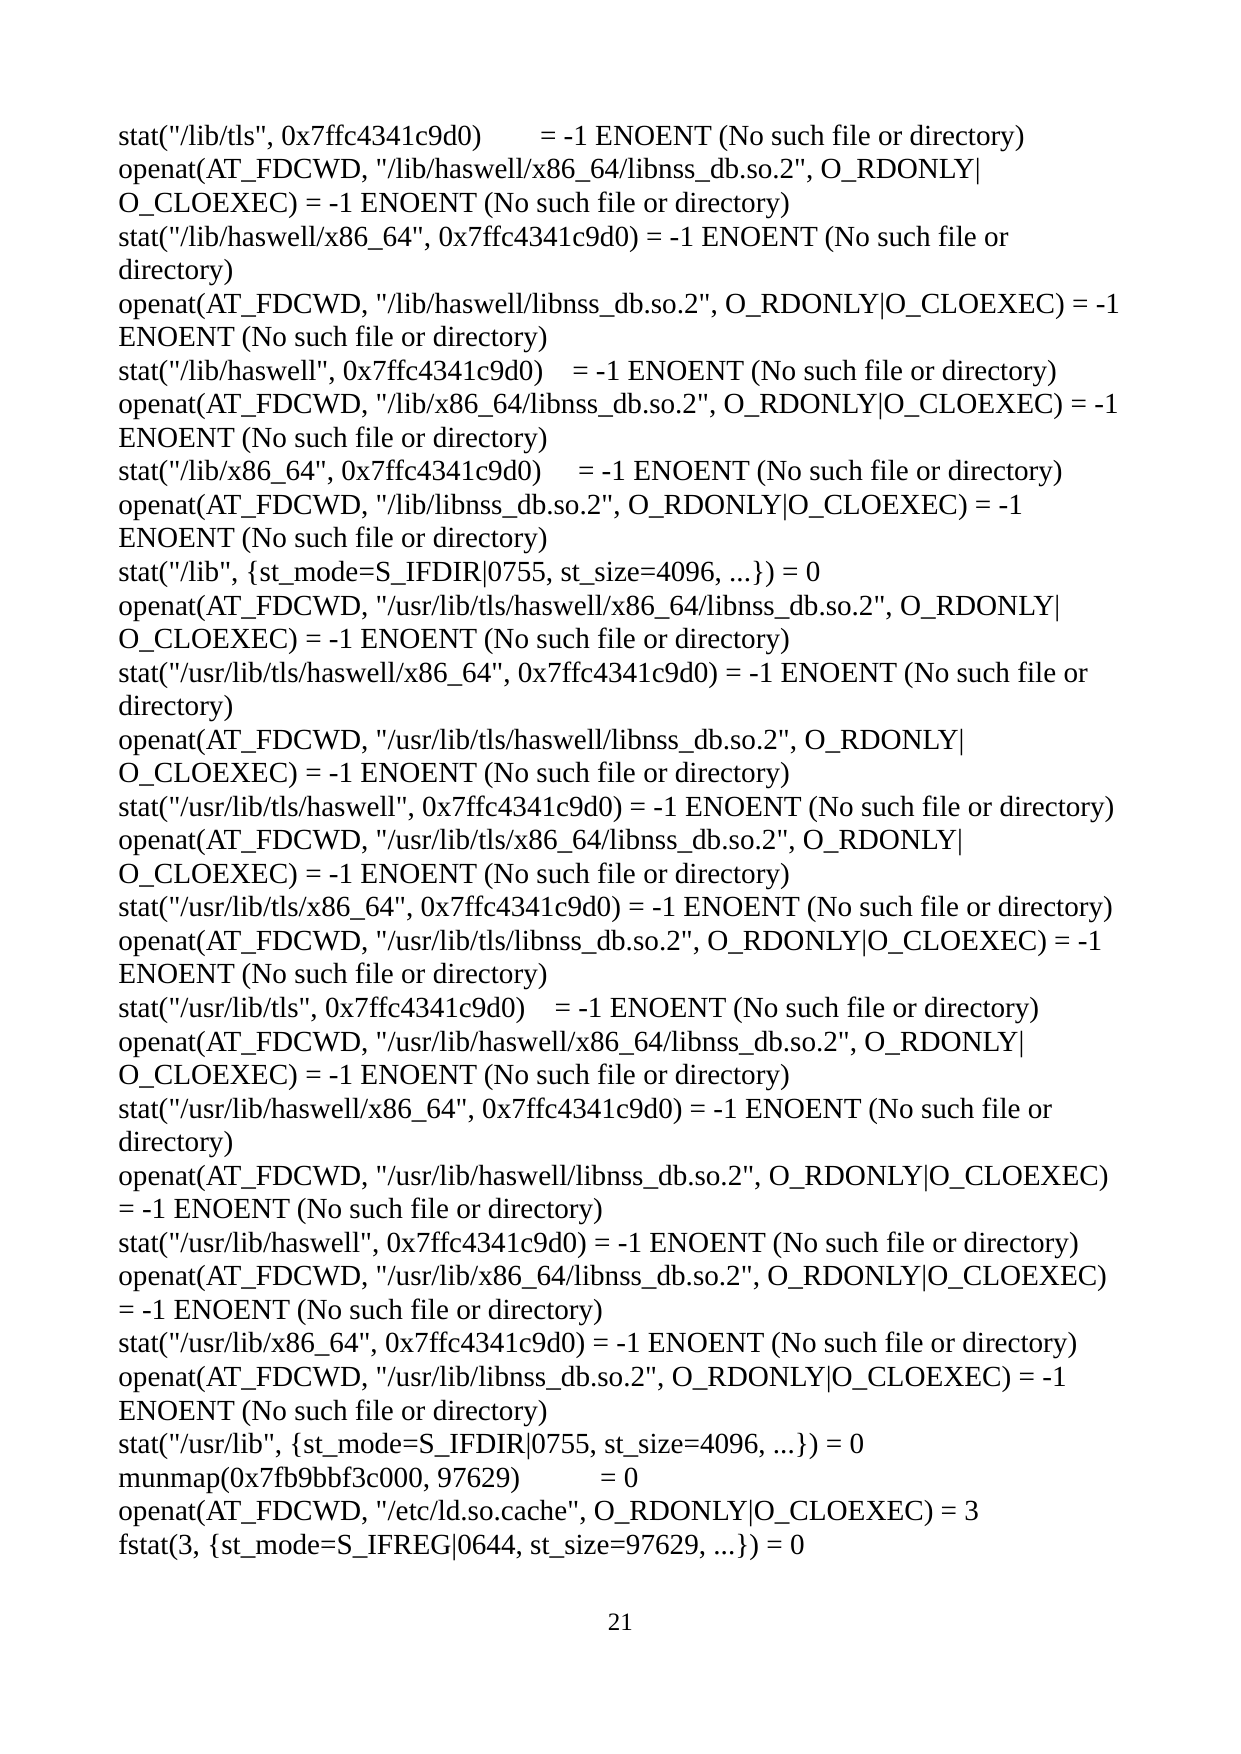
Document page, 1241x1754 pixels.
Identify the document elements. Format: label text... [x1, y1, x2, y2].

text openat(AT_FDCWD, "/usr/lib/haswell/libnss_db.so.2", O_RDONLY|O_CLOEXEC) = -1 ENOENT (No such file or directory) [118, 1158, 1122, 1225]
text stat("/usr/lib/haswell/x86_64", 0x7ffc4341c9d0) = -1 ENOENT (No such file or directory) [118, 1091, 1122, 1158]
text stat("/usr/lib/tls/haswell", 0x7ffc4341c9d0) = -1 ENOENT (No such file or directory) [118, 789, 1122, 822]
text stat("/lib/x86_64", 0x7ffc4341c9d0) = -1 ENOENT (No such file or directory) [118, 453, 1122, 487]
text openat(AT_FDCWD, "/usr/lib/haswell/x86_64/libnss_db.so.2", O_RDONLY|O_CLOEXEC) = -1 ENOENT (No such file or directory) [118, 1024, 1122, 1091]
text openat(AT_FDCWD, "/lib/haswell/x86_64/libnss_db.so.2", O_RDONLY|O_CLOEXEC) = -1 ENOENT (No such file or directory) [118, 152, 1122, 219]
text openat(AT_FDCWD, "/etc/ld.so.cache", O_RDONLY|O_CLOEXEC) = 3 [118, 1493, 1122, 1527]
text openat(AT_FDCWD, "/usr/lib/tls/haswell/x86_64/libnss_db.so.2", O_RDONLY|O_CLOEXEC) = -1 ENOENT (No such file or directory) [118, 588, 1122, 655]
text stat("/usr/lib/haswell", 0x7ffc4341c9d0) = -1 ENOENT (No such file or directory) [118, 1225, 1122, 1258]
text openat(AT_FDCWD, "/usr/lib/tls/libnss_db.so.2", O_RDONLY|O_CLOEXEC) = -1 ENOENT (No such file or directory) [118, 923, 1122, 990]
text fstat(3, {st_mode=S_IFREG|0644, st_size=97629, ...}) = 0 [118, 1527, 1122, 1560]
text stat("/lib/haswell/x86_64", 0x7ffc4341c9d0) = -1 ENOENT (No such file or directory) [118, 219, 1122, 286]
text openat(AT_FDCWD, "/usr/lib/tls/haswell/libnss_db.so.2", O_RDONLY|O_CLOEXEC) = -1 ENOENT (No such file or directory) [118, 722, 1122, 789]
text openat(AT_FDCWD, "/usr/lib/x86_64/libnss_db.so.2", O_RDONLY|O_CLOEXEC) = -1 ENOENT (No such file or directory) [118, 1258, 1122, 1326]
text openat(AT_FDCWD, "/usr/lib/libnss_db.so.2", O_RDONLY|O_CLOEXEC) = -1 ENOENT (No such file or directory) [118, 1359, 1122, 1426]
text stat("/usr/lib", {st_mode=S_IFDIR|0755, st_size=4096, ...}) = 0 [118, 1426, 1122, 1460]
text stat("/usr/lib/tls/haswell/x86_64", 0x7ffc4341c9d0) = -1 ENOENT (No such file or directory) [118, 655, 1122, 722]
text openat(AT_FDCWD, "/lib/libnss_db.so.2", O_RDONLY|O_CLOEXEC) = -1 ENOENT (No such file or directory) [118, 487, 1122, 554]
text openat(AT_FDCWD, "/usr/lib/tls/x86_64/libnss_db.so.2", O_RDONLY|O_CLOEXEC) = -1 ENOENT (No such file or directory) [118, 822, 1122, 889]
text stat("/usr/lib/x86_64", 0x7ffc4341c9d0) = -1 ENOENT (No such file or directory) [118, 1326, 1122, 1359]
text stat("/lib", {st_mode=S_IFDIR|0755, st_size=4096, ...}) = 0 [118, 554, 1122, 588]
text munmap(0x7fb9bbf3c000, 97629) = 0 [118, 1460, 1122, 1493]
text openat(AT_FDCWD, "/lib/haswell/libnss_db.so.2", O_RDONLY|O_CLOEXEC) = -1 ENOENT (No such file or directory) [118, 286, 1122, 353]
text stat("/lib/haswell", 0x7ffc4341c9d0) = -1 ENOENT (No such file or directory) [118, 353, 1122, 386]
text stat("/usr/lib/tls", 0x7ffc4341c9d0) = -1 ENOENT (No such file or directory) [118, 990, 1122, 1024]
text openat(AT_FDCWD, "/lib/x86_64/libnss_db.so.2", O_RDONLY|O_CLOEXEC) = -1 ENOENT (No such file or directory) [118, 386, 1122, 453]
text stat("/lib/tls", 0x7ffc4341c9d0) = -1 ENOENT (No such file or directory) [118, 118, 1122, 152]
text stat("/usr/lib/tls/x86_64", 0x7ffc4341c9d0) = -1 ENOENT (No such file or directory) [118, 889, 1122, 923]
